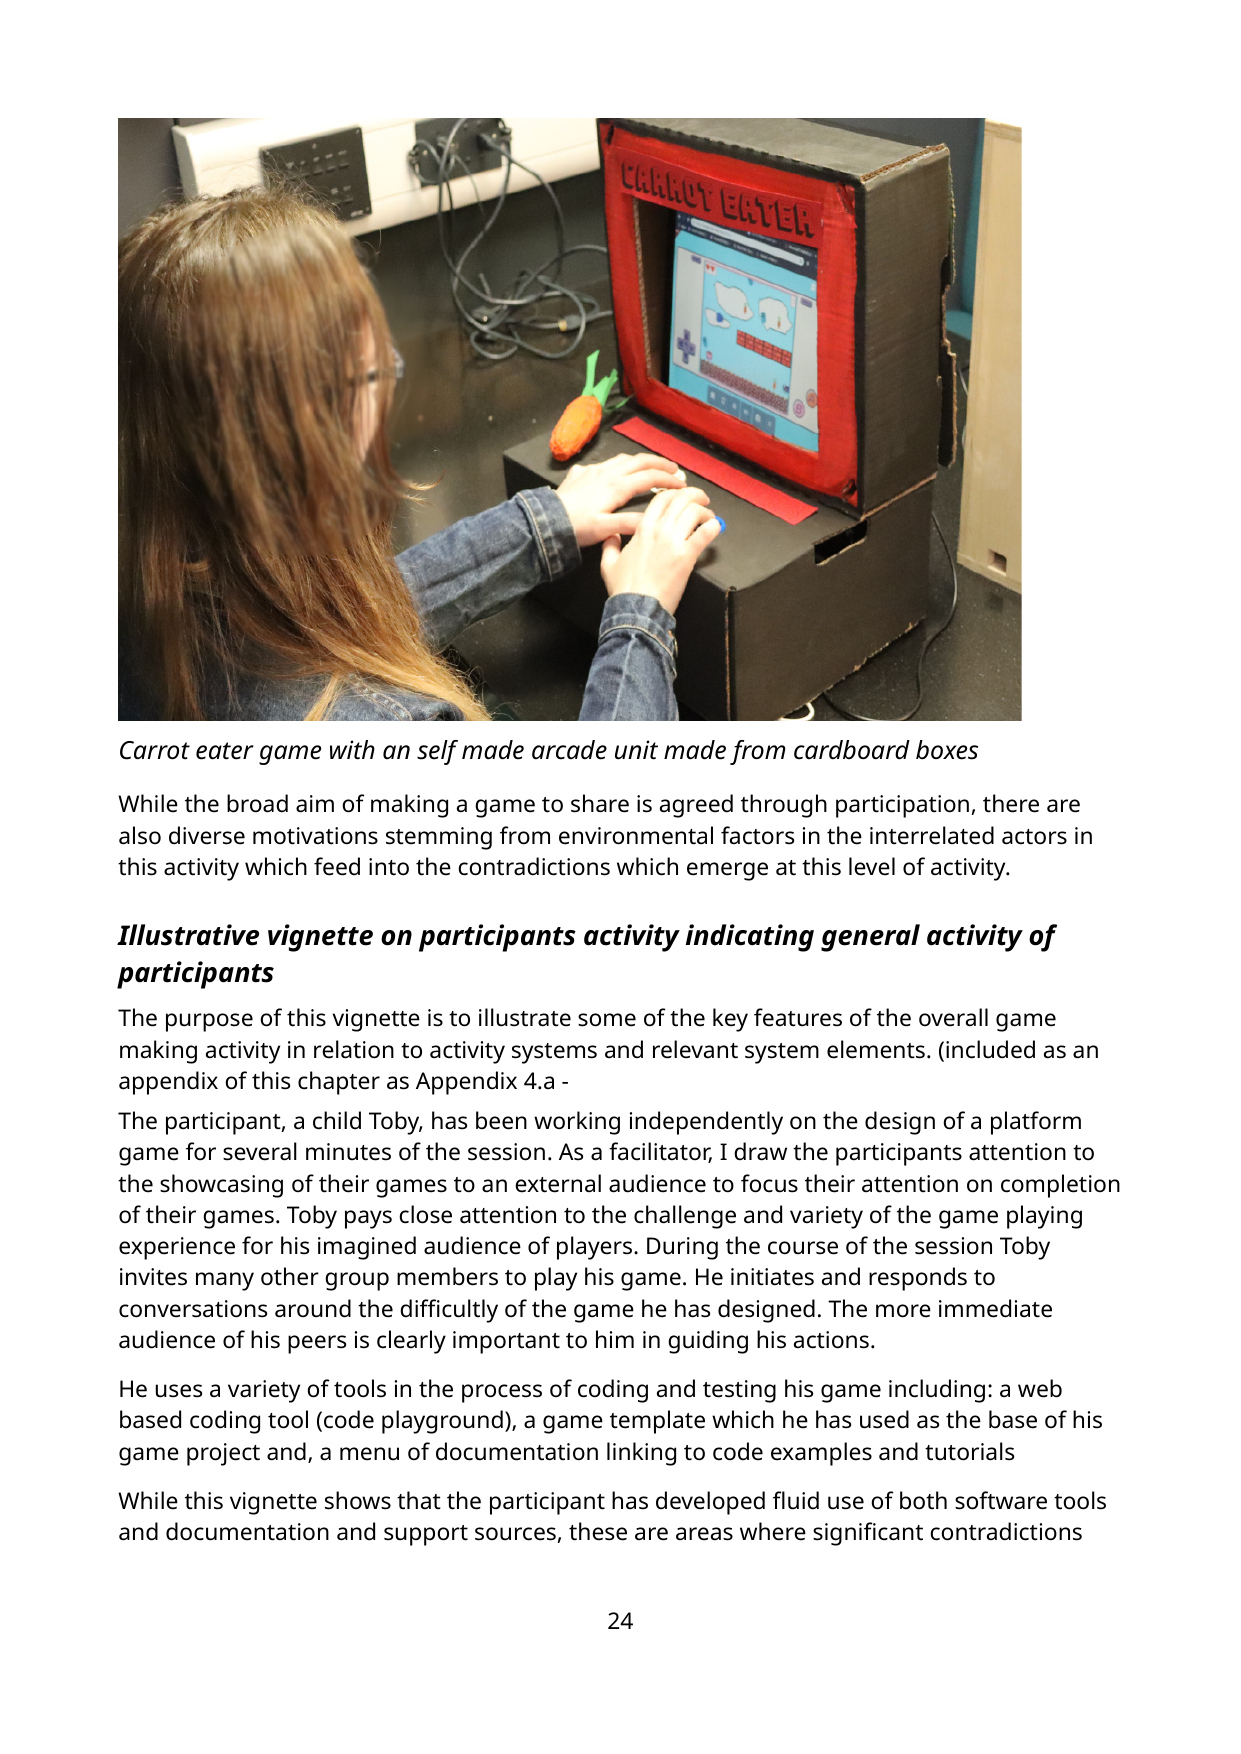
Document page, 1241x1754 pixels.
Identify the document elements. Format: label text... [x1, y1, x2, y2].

text The participant, a child Toby, has been working independently on the design of a platform game for several minutes of the session. As a facilitator, I draw the participants attention to the showcasing of their games to an external audience to focus their attention on completion of their games. Toby pays close attention to the challenge and variety of the game playing experience for his imagined audience of players. During the course of the session Toby invites many other group members to play his game. He initiates and responds to conversations around the difficultly of the game he has designed. The more immediate audience of his peers is clearly important to him in guiding his actions. [118, 1105, 1122, 1355]
text Carrot eater game with an self made arcade unit made from cardboard boxes [118, 733, 1122, 767]
subtitle Illustrative vignette on participants activity indicating general activity of participants [118, 916, 1122, 990]
text The purpose of this vignette is to illustrate some of the key features of the overall game making activity in relation to activity systems and relevant system elements. (included as an appendix of this chapter as Appendix 4.a - [118, 1002, 1122, 1096]
picture [118, 118, 1022, 721]
text While this vignette shows that the participant has developed fluid use of both software tools and documentation and support sources, these are areas where significant contradictions [118, 1485, 1122, 1547]
text He uses a variety of tools in the process of coding and testing his game including: a web based coding tool (code playground), a game template which he has used as the base of his game project and, a menu of documentation linking to code examples and tutorials [118, 1373, 1122, 1467]
text While the broad aim of making a game to share is agreed through participation, there are also diverse motivations stemming from environmental factors in the interrelated actors in this activity which feed into the contradictions which emerge at this level of activity. [118, 788, 1122, 882]
